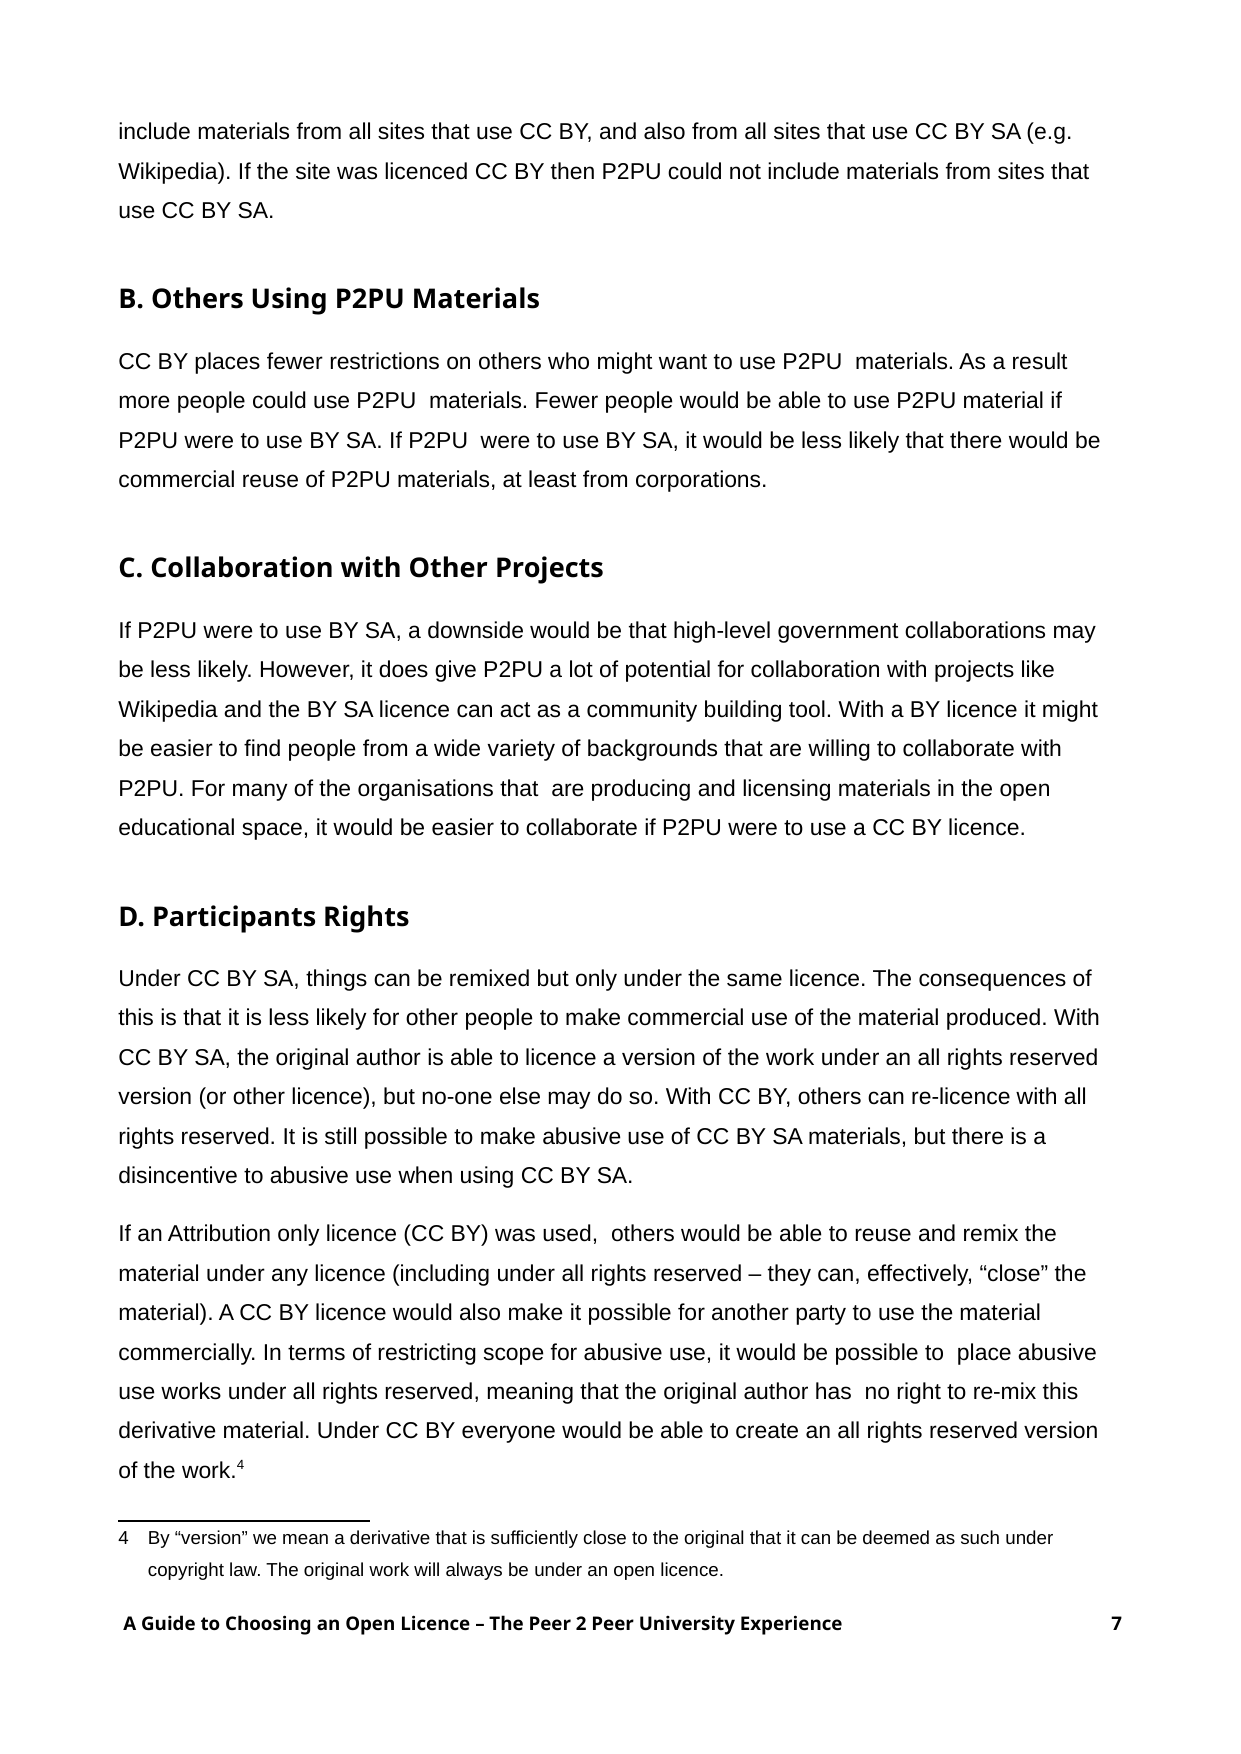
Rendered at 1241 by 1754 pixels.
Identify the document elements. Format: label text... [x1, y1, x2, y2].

text If an Attribution only licence (CC BY) was used, others would be able to reuse and remix the material under any licence (including under all rights reserved – they can, effectively, “close” the material). A CC BY licence would also make it possible for another party to use the material commercially. In terms of restricting scope for abusive use, it would be possible to place abusive use works under all rights reserved, meaning that the original author has no right to re-mix this derivative material. Under CC BY everyone would be able to create an all rights reserved version of the work. [118, 1220, 1122, 1483]
text If P2PU were to use BY SA, a downside would be that high-level government collaborations may be less likely. However, it does give P2PU a lot of potential for collaboration with projects like Wikipedia and the BY SA licence can act as a community building tool. With a BY licence it might be easier to find people from a wide variety of backgrounds that are willing to collaborate with P2PU. For many of the organisations that are producing and licensing materials in the open educational space, it would be easier to collaborate if P2PU were to use a CC BY licence. [118, 617, 1122, 841]
text include materials from all sites that use CC BY, and also from all sites that use CC BY SA (e.g. Wikipedia). If the site was licenced CC BY then P2PU could not include materials from sites that use CC BY SA. [118, 118, 1122, 223]
subtitle C. Collaboration with Other Projects [118, 549, 1122, 586]
subtitle B. Others Using P2PU Materials [118, 280, 1122, 317]
text Under CC BY SA, things can be remixed but only under the same licence. The consequences of this is that it is less likely for other people to make commercial use of the material produced. With CC BY SA, the original author is able to licence a version of the work under an all rights reserved version (or other licence), but no-one else may do so. With CC BY, others can re-licence with all rights reserved. It is still possible to make abusive use of CC BY SA materials, but there is a disincentive to abusive use when using CC BY SA. [118, 965, 1122, 1188]
subtitle D. Participants Rights [118, 897, 1122, 934]
text CC BY places fewer restrictions on others who might want to use P2PU materials. As a result more people could use P2PU materials. Fewer people would be able to use P2PU material if P2PU were to use BY SA. If P2PU were to use BY SA, it would be less likely that there would be commercial reuse of P2PU materials, at least from corporations. [118, 348, 1122, 492]
text By “version” we mean a derivative that is sufficiently close to the original that it can be deemed as such under copyright law. The original work will always be under an open licence. [118, 1527, 1122, 1581]
